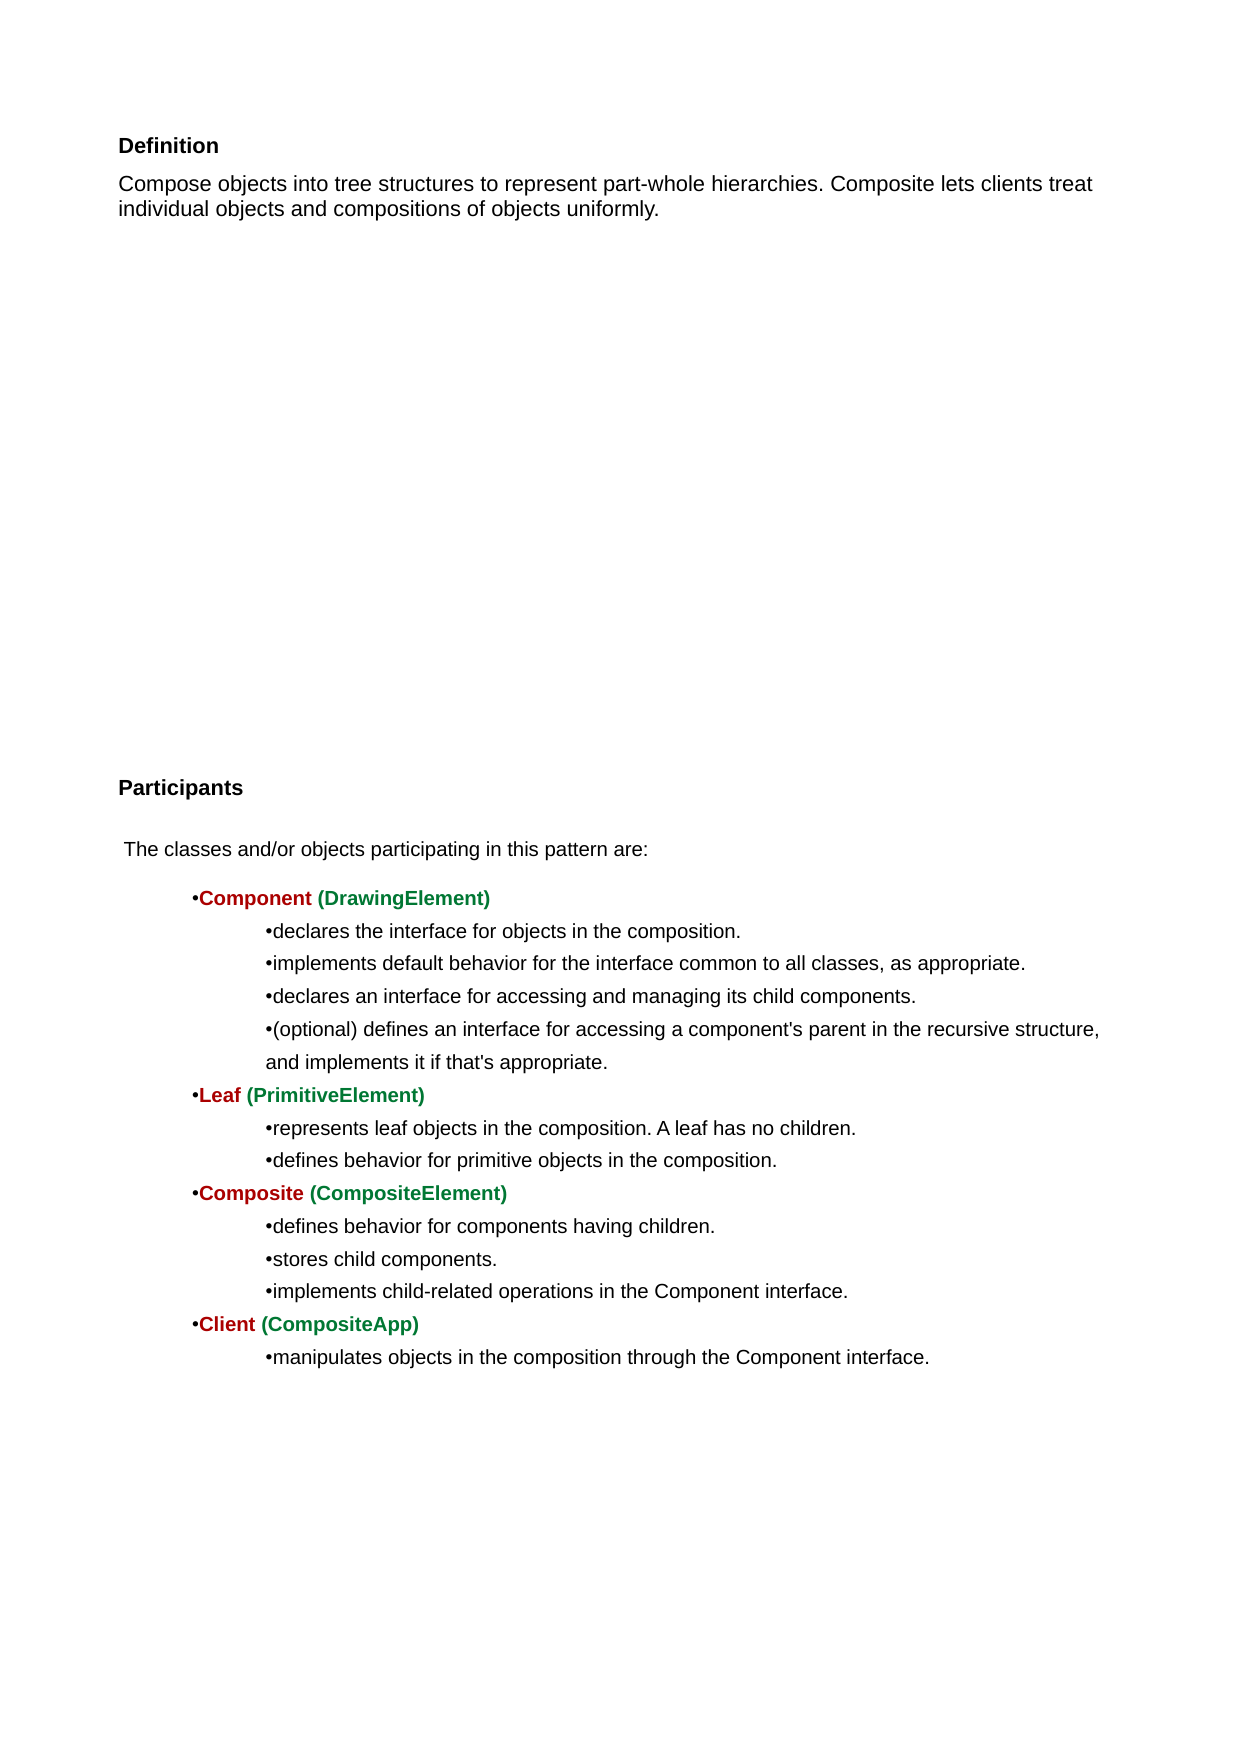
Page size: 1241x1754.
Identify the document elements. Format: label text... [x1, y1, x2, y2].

subtitle Participants [118, 775, 1122, 800]
list declares the interface for objects in the composition. [118, 909, 1122, 942]
text The classes and/or objects participating in this pattern are: [118, 828, 1122, 861]
list represents leaf objects in the composition. A leaf has no children. [118, 1106, 1122, 1139]
text Compose objects into tree structures to represent part-whole hierarchies. Composite lets clients treat individual objects and compositions of objects uniformly. [118, 170, 1122, 221]
list (optional) defines an interface for accessing a component's parent in the recursive structure, and implements it if that's appropriate. [118, 1008, 1122, 1074]
subtitle Definition [118, 133, 1122, 158]
list defines behavior for components having children. [118, 1205, 1122, 1238]
list implements default behavior for the interface common to all classes, as appropriate. [118, 942, 1122, 975]
list defines behavior for primitive objects in the composition. [118, 1139, 1122, 1172]
list Leaf (PrimitiveElement) [118, 1074, 1122, 1106]
list Client (CompositeApp) [118, 1303, 1122, 1336]
list implements child-related operations in the Component interface. [118, 1271, 1122, 1303]
list Composite (CompositeElement) [118, 1172, 1122, 1205]
list manipulates objects in the composition through the Component interface. [118, 1336, 1122, 1369]
list declares an interface for accessing and managing its child components. [118, 975, 1122, 1008]
list stores child components. [118, 1238, 1122, 1271]
list Component (DrawingElement) [118, 877, 1122, 909]
